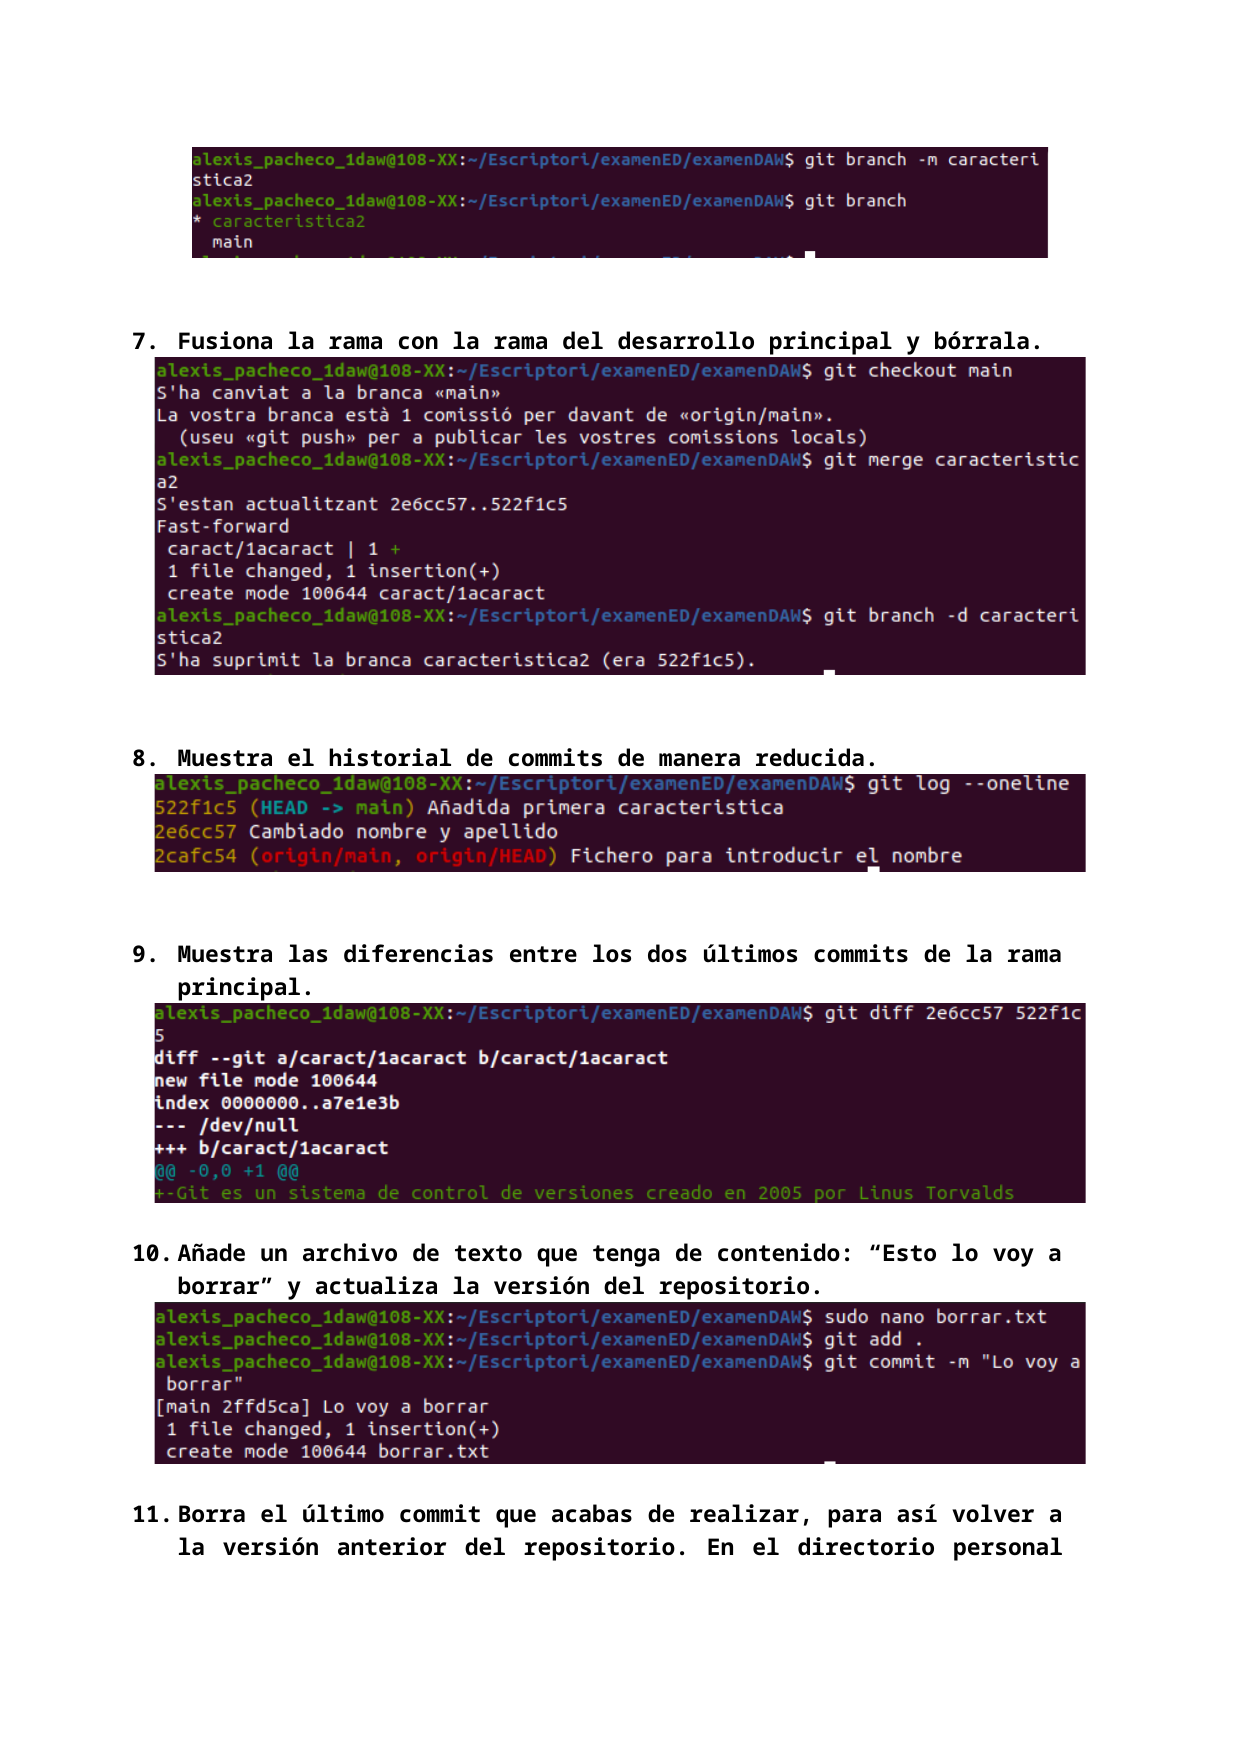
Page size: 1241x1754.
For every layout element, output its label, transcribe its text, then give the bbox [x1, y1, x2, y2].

list Borra el último commit que acabas de realizar, para así volver a la versión anterior del repositorio. En el directorio personal [132, 1498, 1063, 1562]
picture [154, 1003, 1086, 1203]
picture [154, 357, 1086, 675]
picture [154, 1302, 1086, 1464]
picture [154, 774, 1086, 872]
list Fusiona la rama con la rama del desarrollo principal y bórrala. [132, 324, 1063, 356]
list Muestra las diferencias entre los dos últimos commits de la rama principal. [132, 938, 1063, 1002]
picture [192, 147, 1049, 258]
list Muestra el historial de commits de manera reducida. [132, 742, 1063, 773]
list Añade un archivo de texto que tenga de contenido: “Esto lo voy a borrar” y actualiza la versión del repositorio. [132, 1237, 1063, 1301]
